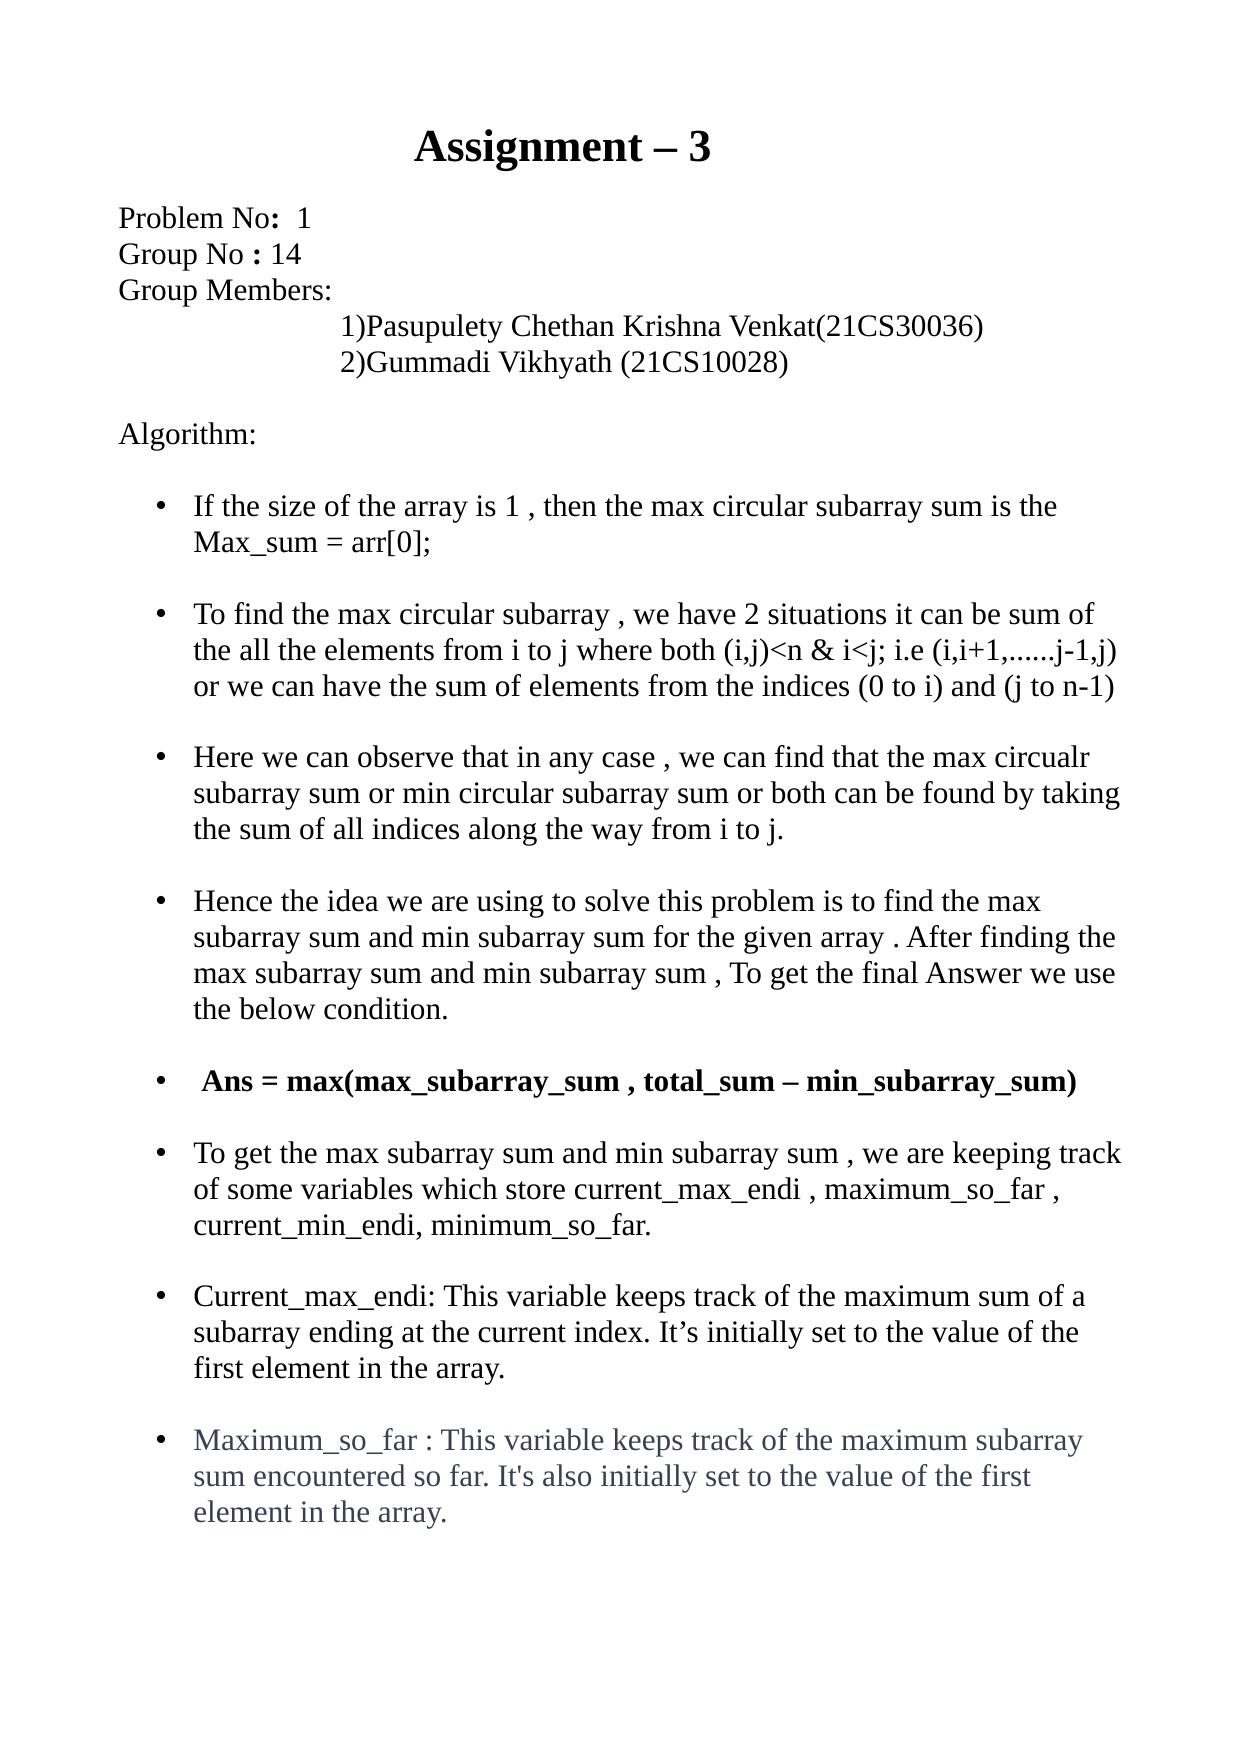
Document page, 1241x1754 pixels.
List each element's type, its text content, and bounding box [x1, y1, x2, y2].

list Ans = max(max_subarray_sum , total_sum – min_subarray_sum) [156, 1062, 1122, 1098]
list To find the max circular subarray , we have 2 situations it can be sum of the all the elements from i to j where both (i,j)<n & i<j; i.e (i,i+1,......j-1,j) or we can have the sum of elements from the indices (0 to i) and (j to n-1) [156, 595, 1122, 703]
list Maximum_so_far : This variable keeps track of the maximum subarray sum encountered so far. It's also initially set to the value of the first element in the array. [156, 1421, 1122, 1529]
text Problem No: 1 [118, 199, 1122, 236]
text Group Members: [118, 271, 1122, 307]
list Here we can observe that in any case , we can find that the max circualr subarray sum or min circular subarray sum or both can be found by taking the sum of all indices along the way from i to j. [156, 739, 1122, 846]
text Assignment – 3 [118, 118, 1122, 171]
list Hence the idea we are using to solve this problem is to find the max subarray sum and min subarray sum for the given array . After finding the max subarray sum and min subarray sum , To get the final Answer we use the below condition. [156, 882, 1122, 1026]
text 1)Pasupulety Chethan Krishna Venkat(21CS30036) [118, 307, 1122, 343]
text Algorithm: [118, 415, 1122, 451]
list Current_max_endi: This variable keeps track of the maximum sum of a subarray ending at the current index. It’s initially set to the value of the first element in the array. [156, 1278, 1122, 1386]
text Group No : 14 [118, 236, 1122, 271]
list To get the max subarray sum and min subarray sum , we are keeping track of some variables which store current_max_endi , maximum_so_far , current_min_endi, minimum_so_far. [156, 1134, 1122, 1242]
text 2)Gummadi Vikhyath (21CS10028) [118, 343, 1122, 379]
list If the size of the array is 1 , then the max circular subarray sum is the Max_sum = arr[0]; [156, 487, 1122, 559]
